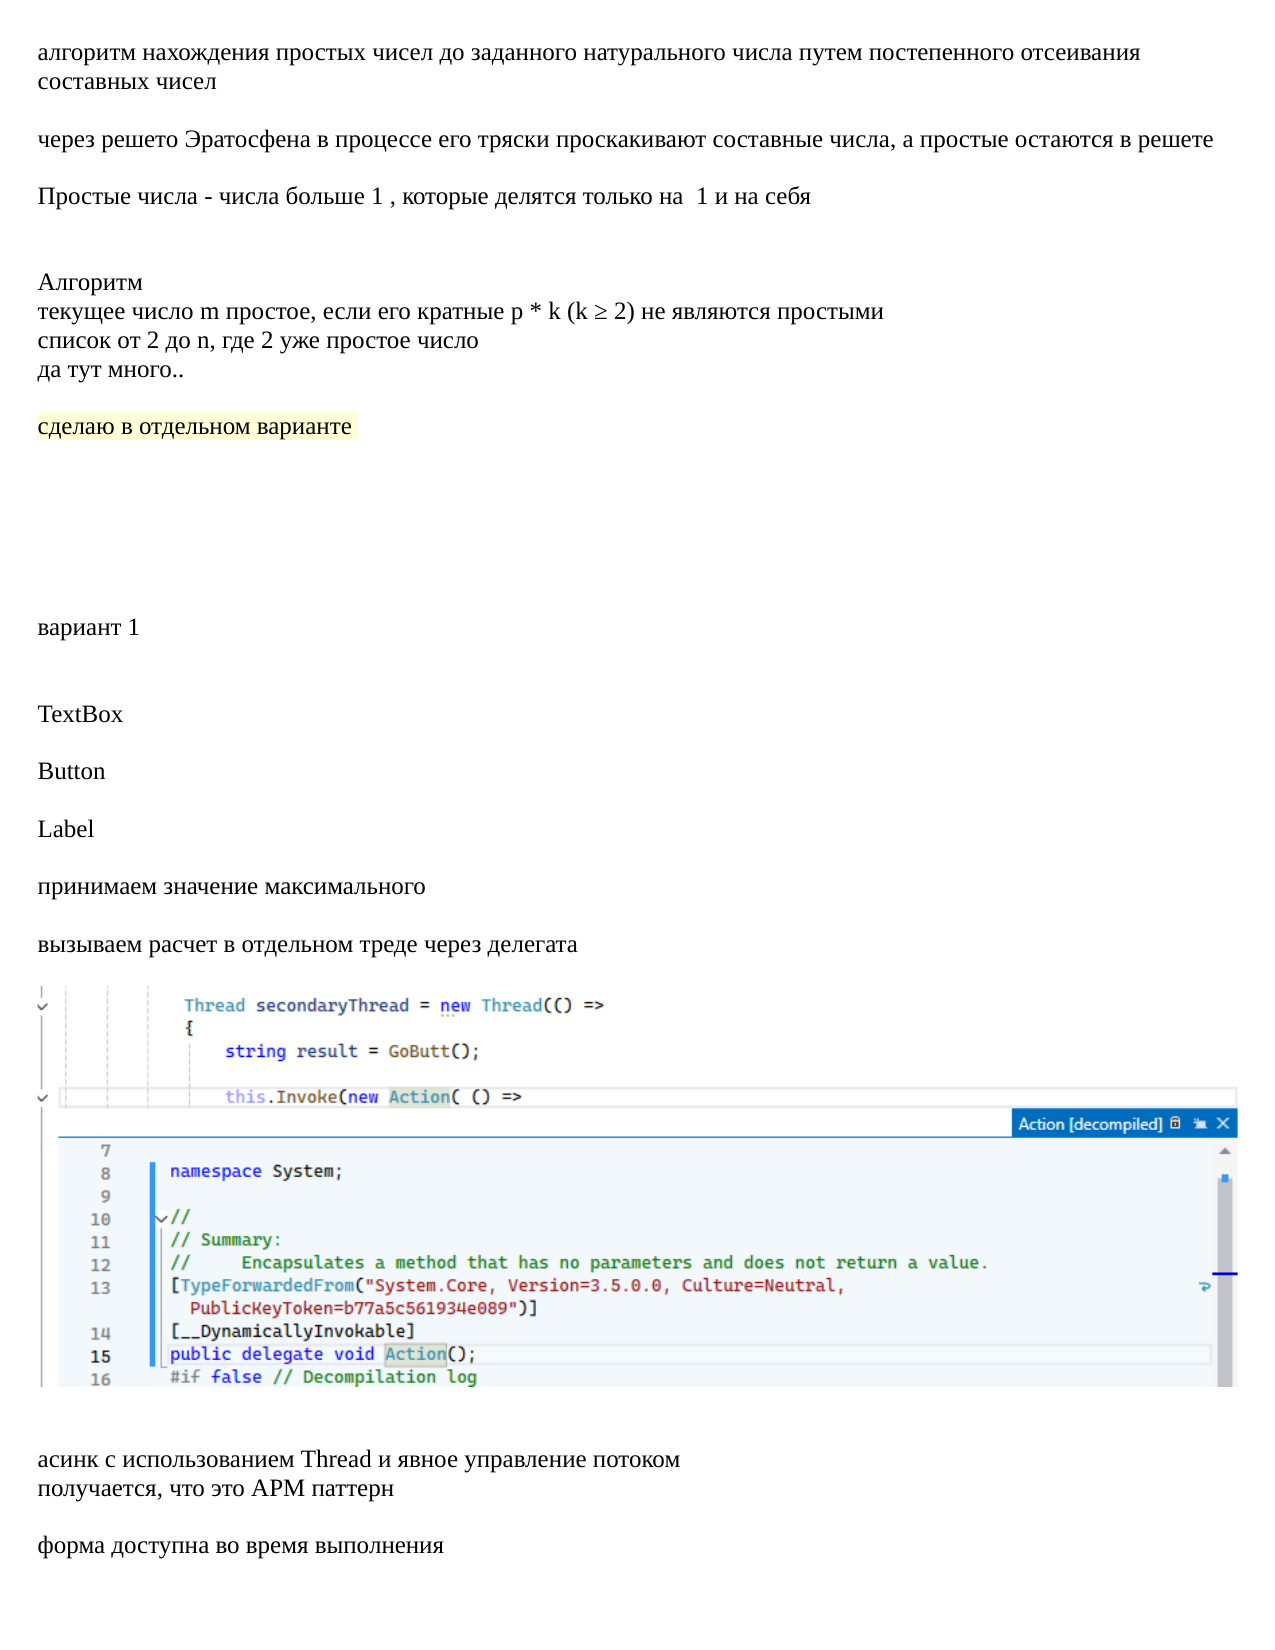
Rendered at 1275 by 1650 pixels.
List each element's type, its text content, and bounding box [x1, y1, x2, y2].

text список от 2 до n, где 2 уже простое число [37, 325, 1237, 354]
text Label [37, 814, 1237, 842]
text вызываем расчет в отдельном треде через делегата [37, 929, 1237, 957]
text алгоритм нахождения простых чисел до заданного натурального числа путем постепенного отсеивания составных чисел [37, 37, 1237, 95]
picture [37, 986, 1238, 1387]
text вариант 1 [37, 612, 1237, 641]
text TextBox [37, 699, 1237, 727]
text да тут много.. [37, 354, 1237, 382]
text форма доступна во время выполнения [37, 1530, 1237, 1559]
text текущее число m простое, если его кратные p * k (k ≥ 2) не являются простыми [37, 296, 1237, 325]
text Алгоритм [37, 267, 1237, 296]
text Button [37, 756, 1237, 785]
text Простые числа - числа больше 1 , которые делятся только на 1 и на себя [37, 181, 1237, 210]
text асинк с использованием Thread и явное управление потоком [37, 1444, 1237, 1473]
text принимаем значение максимального [37, 871, 1237, 900]
text сделаю в отдельном варианте [37, 411, 1237, 440]
text получается, что это APM паттерн [37, 1473, 1237, 1502]
text через решето Эратосфена в процессе его тряски проскакивают составные числа, а простые остаются в решете [37, 124, 1237, 152]
